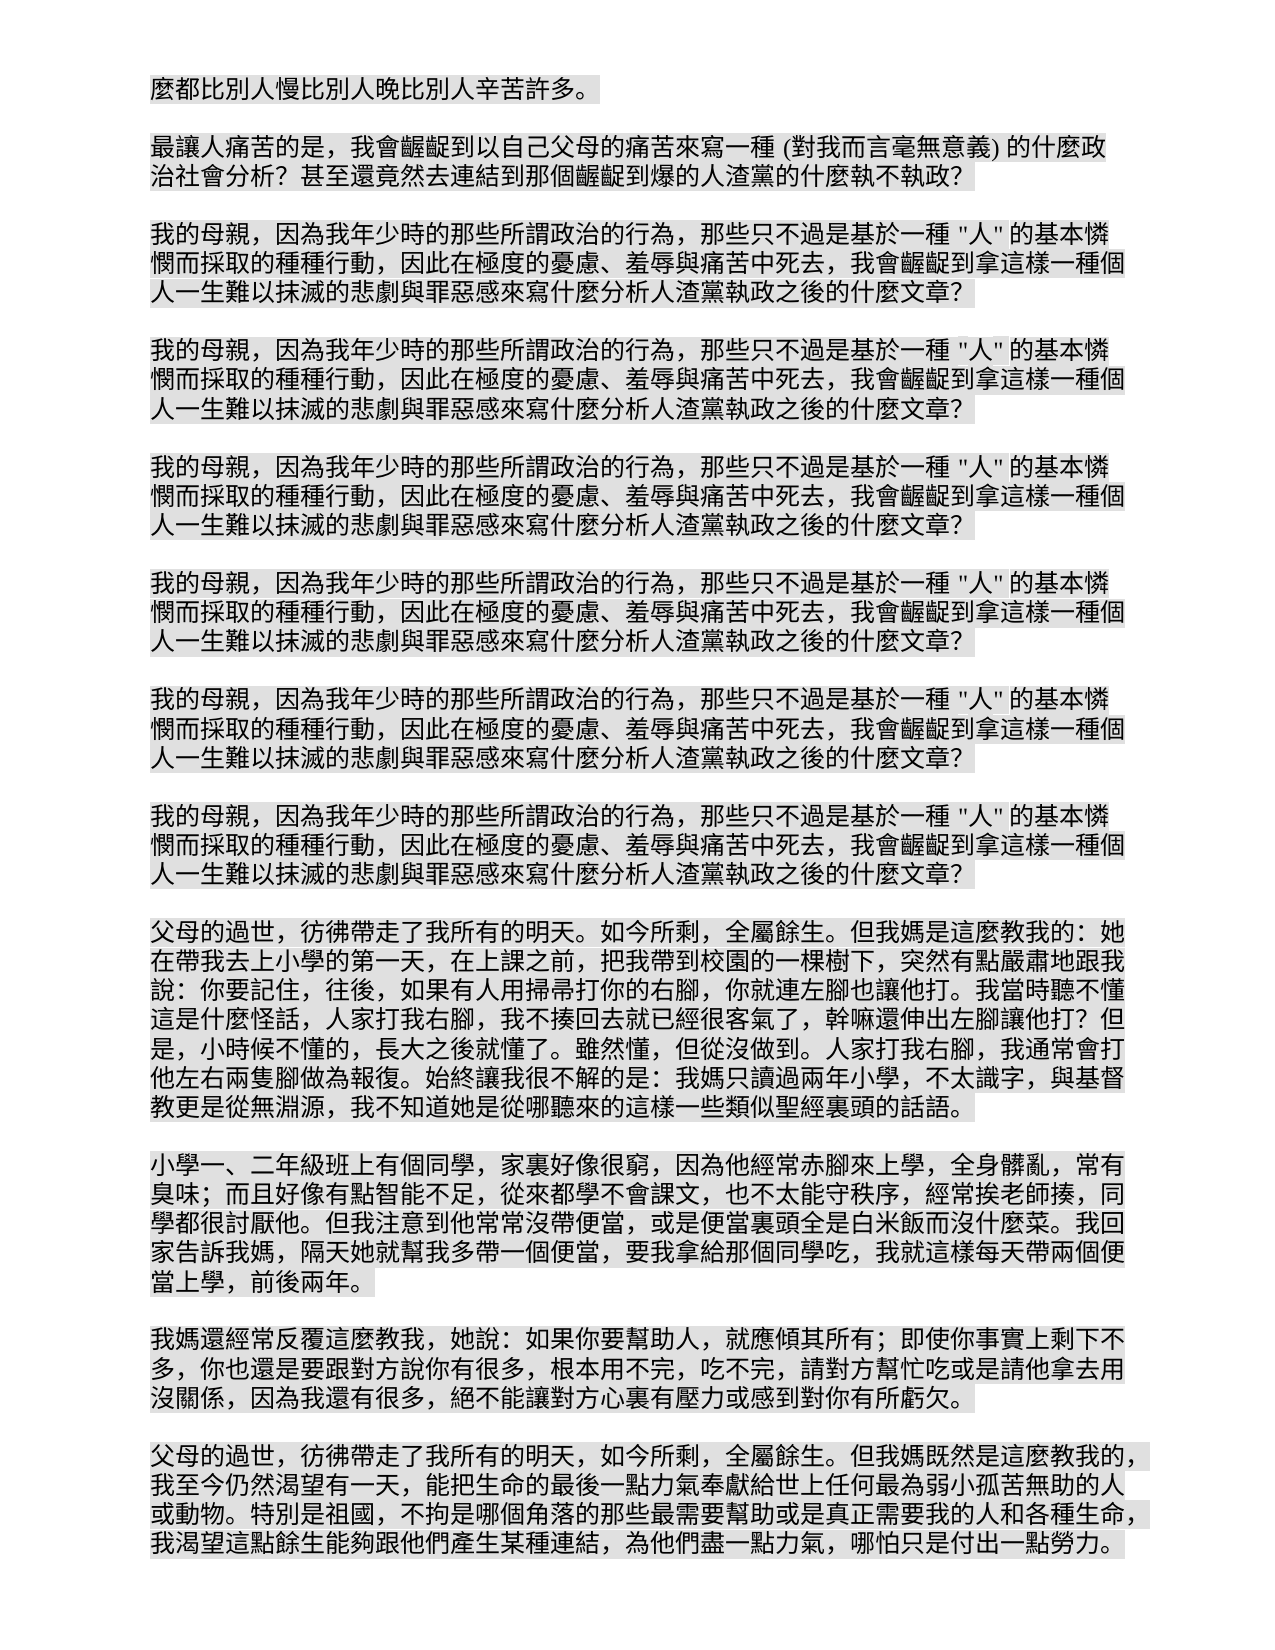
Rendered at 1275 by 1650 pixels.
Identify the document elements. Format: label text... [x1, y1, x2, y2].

text http://www.newinternationalism.net/?p=1163 上面這連結我不敢看。事實上，包括過去的立報，凡是出現我的文字的一切所有刊物或報章雜誌，我都不想看也不敢看。其實我不用看，光是想到就覺得痛苦不堪，真是自我做賤，毫無美感。更加一萬倍痛苦的是別人有心或無意的糟蹋。我很不明白，這樣糟蹋我，利用我來當炮彈胡亂發射一通，對於你們的偉大運動有什麼正面意義嗎？ 上面這連結我沒看，因為我怕看了會爆炸想殺人。我對與人溝通一事真的很絕望，非常痛苦，痛苦到極點。特別是台灣人，真的讓我非常恐懼，非常害怕，非常挫折。我知道這樣一種痛苦幾乎無人能懂無人相信，因為你們如果真的懂真的信，絕不可能會想要對一個並無心存惡意、痛苦到極點的人做這種事。 我知道，在台灣這樣一種地方，不管公開寫什麼或講什麼都是一種自我做賤。究竟我還能怎麼說，才能讓人相信我所說的痛苦是如何真實而巨大。我知道，有些事，純粹是屬於怪物才能理解才能體會才會相信，正常人是不可能相信，更不可能體會的。 我沒看這網址，也不會去看，我不想讓自己對人陷入更深的絕望。但我有聽學姊轉述其中一部份的 "狀況"。往後幾天沒法查信箱，所以會請學姊私下幫我跟該網站的編輯更正如下： 1。任何轉載或轉寄請註明來源。因為你惟有回到巴勒網留言板，才有可能適當理解這類文字。不應該搞成好像我去給人家投稿似的。 2。該網站（新國際）的文章標題 “當民進黨執政後“ 純粹是該網站編輯所自取。這樣一種與內文全然無關的標題非常荒塘。這篇留言，跟沒出息的什麼民進人渣黨有沒有執政有什麼關連？白紙黑字，難道這也能有所爭議？我一開始就怕台灣人又要往政治立場上扯，所以還刻意取了小標題，避免扭曲。沒想到連這樣也能扭曲。 3。除了長老教會那一段是臨時加入的之外，其它所有文字早在兩三個月或更早之前就已寫成，與選舉沒有任何關聯，跟政治藍綠也一點關係都沒有。 4。我不會低級到把自己的個人經歷拿來 “檢討” 什麼選舉或 “檢討” 所謂民進黨。我有可能低俗、低能到以那樣一種方式與內容去寫什麼檢討分析沒出息的什麼民進黨的什麼選不選舉或執不執政的文章嗎？我會智障下賤窩囊到那種地步嗎？ 5。除了巴勒網的留言板，我絕不會在其它任何地方投稿或寫稿或做任何留言。 最好的作法是把整篇撤下。因為我總不可能四處一一澄清，那要從何澄清起？如何可能澄清？對誰澄清？ 我知道，幾乎不可能讓人相信我要說的這樣一種痛苦、挫折與絕望，但我也只能反覆這麼說。 許多時候，甚至很想關掉這個做為我跟這個世界惟一聯繫的留言板，甚至退出巴勒網已經進入第八年的靜站，實在很不想再跟外界有任何聯繫。 我那篇留言所要指責的諸多現象之一，不就是這樣一種不擇手段，不就是這樣一種扭曲與利用以及工具化。許多所謂 "同志" 的眼裏，似乎就只有政治政治政治政治，立場立場立場立場，運動運動運動，於是動不動就會想把一些事實上跟政治立場根本扯不上任何關係的人事物給硬是拿來利用或扭曲，做為一種工具或武器，做為一種所謂政治資源或火藥的引信，並且似乎非常樂於看到衝突或事件的發生，樂於拿別人充當祭品，藉以壯大或宣揚某種立場或所謂運動，或是至少可以看熱鬧，看八卦，看一些嗜血的場面。 這種行為與心態其實是很卑鄙的，喜歡看嗜血場面或喜歡享受八卦趣味的，何不自己去演出給大家欣賞？何不自己下海來演出以壯大運動，壯大我方立場？ 如果今天我寫的確確實實是那樣一種文章，那我也認了，問題是，我那篇留言是在講什麼民進黨執政之後的什麼問題嗎？各位真的看不懂那麼粗淺的白話文嗎？我的表達能力有那麼差嗎？我有那麼低能兼下賤嗎？低能到竟然會用那樣一種純屬個人的經驗內容來分析X它媽的窩囊沒出息的什麼民進黨的什麼執不執政的。我有下賤到會去那樣糟蹋自己嗎？我有低能到會那樣寫文章卻取個那樣的標題嗎？ 媽的，真是越想越火大。真是荒唐透了頂。別人喜歡怎麼活，我沒意見，但我從來都不是那種人，更從來不曾有過那樣一種猥瑣的心靈。我會是那種人？我會去關注一個窩囊沒出息的黨的一個什麼選舉的勝利？甚至還用私人無比珍貴的東西去和那些窩囊沒出息的東西做連結來分析？白紙黑字竟然也能扭曲成那樣，我真不敢相信我的眼睛。難道是要我怎樣做才對？像在教三歲小孩那樣，帶領大家一個字一個字閱讀、講解、教大家識字？ 整篇文章難道不就是在講認知、講睜眼說瞎話、講證據的本質、講人的品味差異、講權利做為一種概念的形成、講權利的利用與濫用、講台灣極為典型的一種被政治扭曲了的人性與認知現象；總歸是在講事物的可能性，講人（該）怎麼活如何活的問題。沒想到一被轉載馬上竟然又是如此下場，又是拿來當成一種低級的政治砲火，又是扭曲，又是睜眼說瞎話，實在很痛苦。這個島是不是哪裏中了什麼邪？各行各界幾乎都一個樣。 比方說記者，你敢不敢接受記者訪問？不信你就試試，你看台灣記者會把你的話給扭曲成什麼樣子，你看台灣記者會根據他的需要來怎麼利用你，甚至你根本上完全反對的東西、或是從來不曾有過的想法，都能套到你頭上，變成是你說的，說那是你的意見。非常卑鄙。我不相信會有什麼運動或工作，可以不需要最基本的誠實與信用，除非是想效法台灣政治人物或所謂社運人士或什麼親綠學者等等一大堆人渣等級的什麼改革者與理想家那樣，立志當個詐騙集團，以扭曲、瞎掰、粉飾、操弄、渲染和包裝做為一種手段。 台灣真是病得不清，不管藍綠，不管學界、社運界或什麼碗糕界都一樣，心靈真是很扭曲，而且好像凡事都能朝某個特定方向硬是去給它扭曲一下，操弄一下，而不是紮紮實實把一說成一，把二說成二。事物硬要扭曲就去扭曲，但難道連人心人性也要這樣動不動就給它扭曲一下？你看無數小孩生了病有得救卻沒錢醫療只好死路一條，媽的請問這是一種什麼問題？藍綠問題？所謂政治問題？還是什麼偉大的社會改造問題？在它成為這一堆冠冕堂皇的問題之前，難道它不就是你的問題、我的問題、只要是人就該有感覺、就該感到痛苦的問題？任何人想當x它媽的什麼偉大的理想家、社運家或什麼家之前，難道你不該先必須是個 "人"？難道凡事都一定硬要把它往某個特定的意識形態或政治立場的框架裏頭套，就像市面上檯面上那一堆光鮮亮麗的政客和理想家與改革們之擅於操弄之所作所為那般卑鄙？ 無數河流無日無夜被黑心工廠污染，水裏有毒，空氣有毒，媽的請問這是什麼樣一種問題？藍綠問題？所謂政治問題？還是什麼偉大的社會改造問題？在它成為這一堆冠冕堂皇的問題之前，難道它不就是你的問題、我的問題、只要是人就該有感覺、就該感到痛苦的問題？任何人想當x它媽的什麼偉大的理想家、社運家或什麼家之前，難道你不該先必須是個 "人"？難道凡事都一定硬要把它往某個特定的意識形態或政治立場的框架裏頭套，就像市面上檯面上那一堆光鮮亮麗的政客和理想家與改革們之擅於操弄之所作所為那般卑鄙？ 你我難道都不會生病？生病就得醫療，醫療的一大堆最基本的有關人的問題，媽的請問這是什麼樣一種問題？藍綠問題？所謂政治問題？還是什麼偉大的社會改造問題？在它成為這一堆冠冕堂皇的問題之前，難道它不就是你的問題、我的問題、只要是人就該有感覺、就該感到痛苦的問題？任何人想當x它媽的什麼偉大的理想家、社運家或什麼家之前，難道你不該先必須是個 "人"？難道凡事都一定硬要把它往某個特定的意識形態或政治立場的框架裏頭套，就像市面上檯面上那一堆光鮮亮麗的政客和理想家與改革們之擅於操弄之所作所為那般卑鄙？ 我並不反對社會分析或政治評論或時事評論，但我是那樣一種個性的人嗎？我寫過那樣一種文章嗎？我像是個對於所謂政治或從政或一切鎂光閃閃有一絲興趣的那種人嗎？我講這樣並無貶意，但我不是就不是，沒有就沒有。我不願意自己的人格模樣總是不斷被公然且任意地扭曲和捏造。 我正在台南往台中的客運上，正準備去上班。非常累，卻逼得必須在顛簸的車子上急著寫這聲明，冒著傷害眼睛的危險用手機寫下這些。 昨晚忙到只睡兩個多小時。過去半年多來，每天忙著各種私事，經常每天睡不到四小時，忙著做一些各位正常人早在二、三十年前就已經完成、有關成家立業的事，但我不管做什麼都比別人慢比別人晚比別人辛苦許多。 最讓人痛苦的是，我會齷齪到以自己父母的痛苦來寫一種 (對我而言毫無意義) 的什麼政治社會分析？甚至還竟然去連結到那個齷齪到爆的人渣黨的什麼執不執政？ 我的母親，因為我年少時的那些所謂政治的行為，那些只不過是基於一種 "人" 的基本憐憫而採取的種種行動，因此在極度的憂慮、羞辱與痛苦中死去，我會齷齪到拿這樣一種個人一生難以抹滅的悲劇與罪惡感來寫什麼分析人渣黨執政之後的什麼文章？ 我的母親，因為我年少時的那些所謂政治的行為，那些只不過是基於一種 "人" 的基本憐憫而採取的種種行動，因此在極度的憂慮、羞辱與痛苦中死去，我會齷齪到拿這樣一種個人一生難以抹滅的悲劇與罪惡感來寫什麼分析人渣黨執政之後的什麼文章？ 我的母親，因為我年少時的那些所謂政治的行為，那些只不過是基於一種 "人" 的基本憐憫而採取的種種行動，因此在極度的憂慮、羞辱與痛苦中死去，我會齷齪到拿這樣一種個人一生難以抹滅的悲劇與罪惡感來寫什麼分析人渣黨執政之後的什麼文章？ 我的母親，因為我年少時的那些所謂政治的行為，那些只不過是基於一種 "人" 的基本憐憫而採取的種種行動，因此在極度的憂慮、羞辱與痛苦中死去，我會齷齪到拿這樣一種個人一生難以抹滅的悲劇與罪惡感來寫什麼分析人渣黨執政之後的什麼文章？ 我的母親，因為我年少時的那些所謂政治的行為，那些只不過是基於一種 "人" 的基本憐憫而採取的種種行動，因此在極度的憂慮、羞辱與痛苦中死去，我會齷齪到拿這樣一種個人一生難以抹滅的悲劇與罪惡感來寫什麼分析人渣黨執政之後的什麼文章？ 我的母親，因為我年少時的那些所謂政治的行為，那些只不過是基於一種 "人" 的基本憐憫而採取的種種行動，因此在極度的憂慮、羞辱與痛苦中死去，我會齷齪到拿這樣一種個人一生難以抹滅的悲劇與罪惡感來寫什麼分析人渣黨執政之後的什麼文章？ 父母的過世，彷彿帶走了我所有的明天。如今所剩，全屬餘生。但我媽是這麼教我的：她在帶我去上小學的第一天，在上課之前，把我帶到校園的一棵樹下，突然有點嚴肅地跟我說：你要記住，往後，如果有人用掃帚打你的右腳，你就連左腳也讓他打。我當時聽不懂這是什麼怪話，人家打我右腳，我不揍回去就已經很客氣了，幹嘛還伸出左腳讓他打？但是，小時候不懂的，長大之後就懂了。雖然懂，但從沒做到。人家打我右腳，我通常會打他左右兩隻腳做為報復。始終讓我很不解的是：我媽只讀過兩年小學，不太識字，與基督教更是從無淵源，我不知道她是從哪聽來的這樣一些類似聖經裏頭的話語。 小學一、二年級班上有個同學，家裏好像很窮，因為他經常赤腳來上學，全身髒亂，常有臭味；而且好像有點智能不足，從來都學不會課文，也不太能守秩序，經常挨老師揍，同學都很討厭他。但我注意到他常常沒帶便當，或是便當裏頭全是白米飯而沒什麼菜。我回家告訴我媽，隔天她就幫我多帶一個便當，要我拿給那個同學吃，我就這樣每天帶兩個便當上學，前後兩年。 我媽還經常反覆這麼教我，她說：如果你要幫助人，就應傾其所有；即使你事實上剩下不多，你也還是要跟對方說你有很多，根本用不完，吃不完，請對方幫忙吃或是請他拿去用沒關係，因為我還有很多，絕不能讓對方心裏有壓力或感到對你有所虧欠。 父母的過世，彷彿帶走了我所有的明天，如今所剩，全屬餘生。但我媽既然是這麼教我的，我至今仍然渴望有一天，能把生命的最後一點力氣奉獻給世上任何最為弱小孤苦無助的人或動物。特別是祖國，不拘是哪個角落的那些最需要幫助或是真正需要我的人和各種生命，我渴望這點餘生能夠跟他們產生某種連結，為他們盡一點力氣，哪怕只是付出一點勞力。此事經常縈繞我心，揮之不去，但我知道，我很可能沒那個機會了，父母雙亡後殘存的一點生命，或許也只能盡全力在一片廢墟中建立起自己的家，同時也給自己弄一個我這一生在台灣至今從未有過的書房，而非始終只能在床鋪上、沙發上或狹隘熾熱的儲藏室裏讀書寫書。 至於社會上那些偉大、光鮮燦爛的改革，就請大家不用算我一份了。我頂多只能貼一些事實上毫無公眾意義的通俗文字。但是，如果它永遠只能招來更大的屈辱與糟蹋，我是不是應該完全斷了一切與人溝通的念頭？我是不是永遠只能跟人反覆說那三句話：不是不是不是，我不是那樣的人；沒有沒有沒有，我從來沒有那樣的想法；不是不是不是，我完全不是那個意思。 對於 "新國際" 這件事，我始終都沒有去看它的網站，也不想看對方來信。無意指責，而只是很難掩飾自己對於與人、與這個社會溝通以及對於自己表達能力拙劣的挫折與絕望。這事沒什麼好道歉。重點是究竟理解與否，而不是道不道歉。我從不是一個孤癖的人，但總是被迫得躲在洞穴裏；似乎每一次跟人稍有接觸，就註定萬箭穿心，而必須趕緊溜回洞裏療傷止痛。 所有那些心裏痛苦卻找不到多少同類的人，不妨就把你的痛苦告訴音樂： https://www.youtube.com/watch?v=aBiMl3Lgwk8 [150, 75, 1125, 1559]
